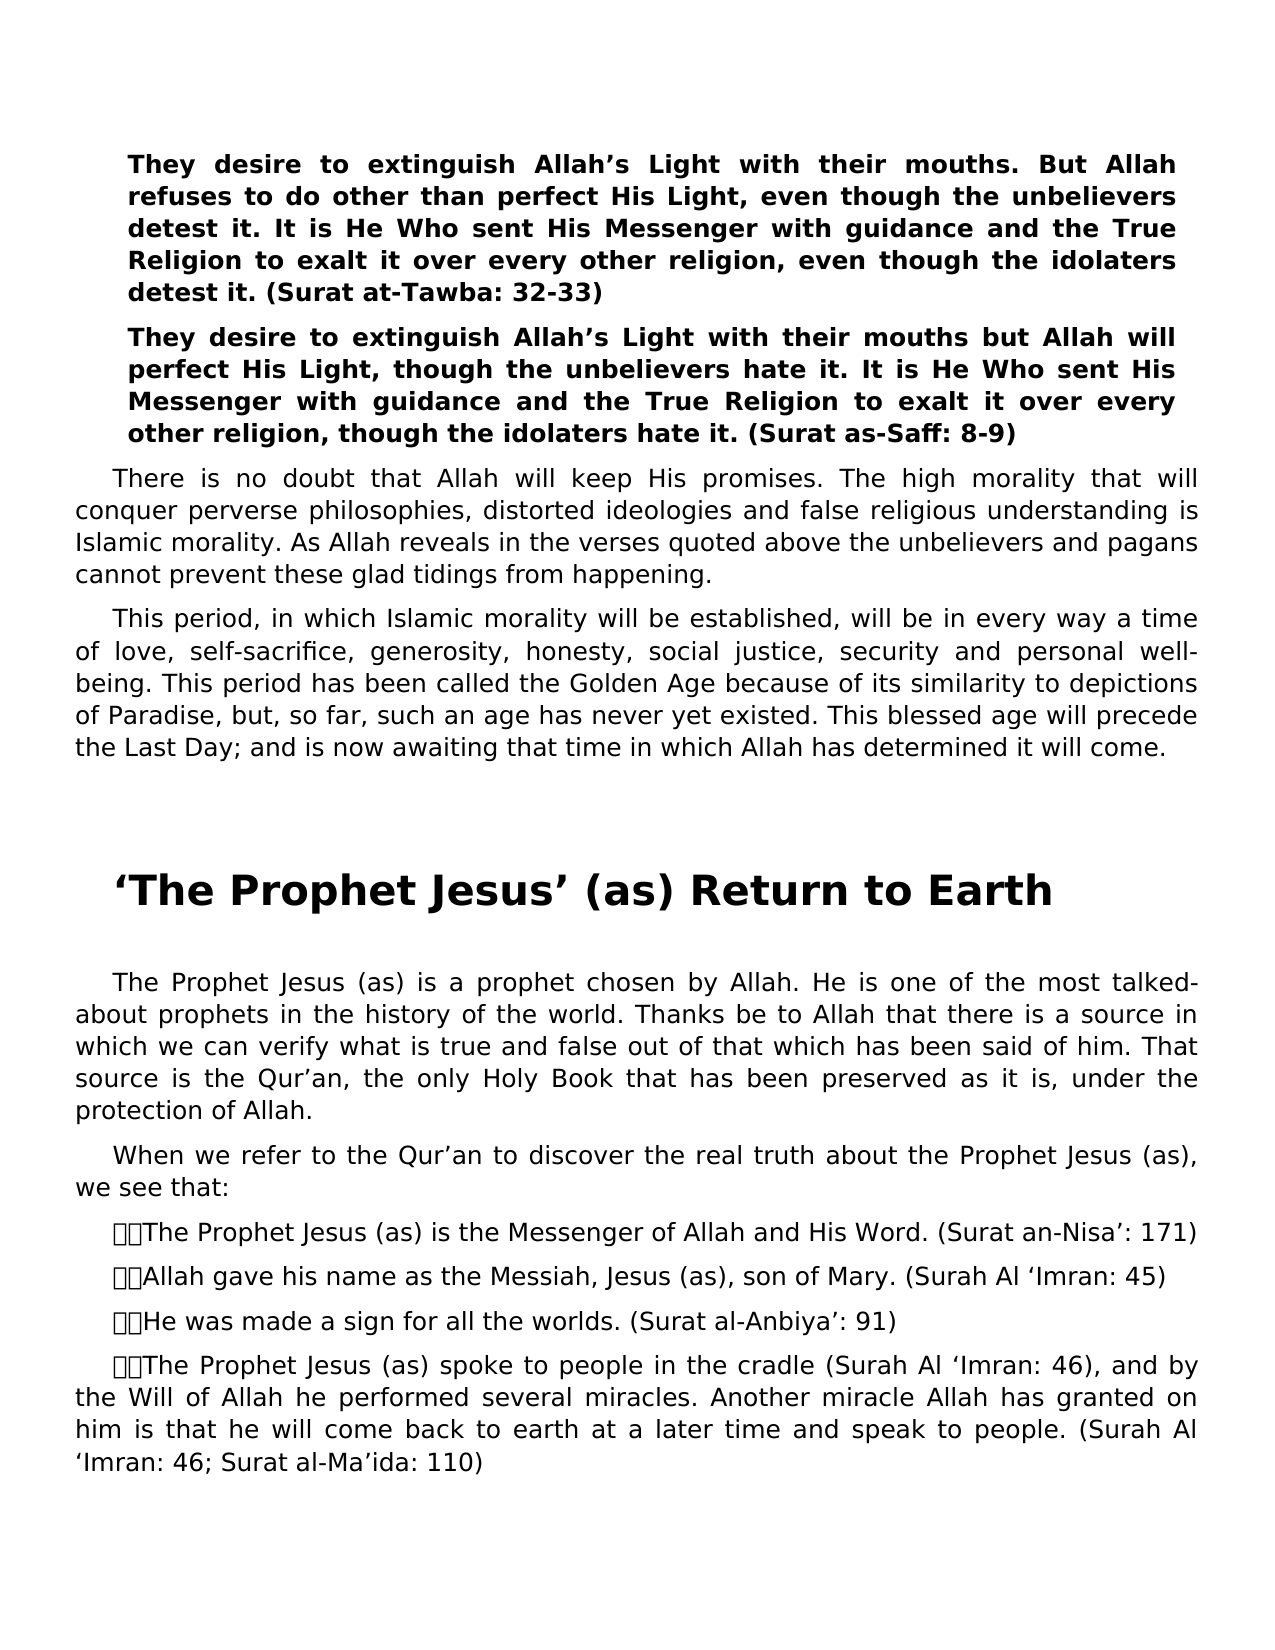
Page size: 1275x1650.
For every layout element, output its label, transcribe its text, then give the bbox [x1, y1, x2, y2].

text They desire to extinguish Allah’s Light with their mouths. But Allah refuses to do other than perfect His Light, even though the unbelievers detest it. It is He Who sent His Messenger with guidance and the True Religion to exalt it over every other religion, even though the idolaters detest it. (Surat at-Tawba: 32-33) [127, 150, 1177, 307]
text When we refer to the Qur’an to discover the real truth about the Prophet Jesus (as), we see that: [75, 1141, 1200, 1202]
text There is no doubt that Allah will keep His promises. The high morality that will conquer perverse philosophies, distorted ideologies and false religious understanding is Islamic morality. As Allah reveals in the verses quoted above the unbelievers and pagans cannot prevent these glad tidings from happening. [75, 464, 1200, 589]
text The Prophet Jesus (as) is the Messenger of Allah and His Word. (Surat an-Nisa’: 171) [75, 1218, 1200, 1247]
text The Prophet Jesus (as) is a prophet chosen by Allah. He is one of the most talked-about prophets in the history of the world. Thanks be to Allah that there is a source in which we can verify what is true and false out of that which has been said of him. That source is the Qur’an, the only Holy Book that has been preserved as it is, under the protection of Allah. [75, 968, 1200, 1126]
text This period, in which Islamic morality will be established, will be in every way a time of love, self-sacrifice, generosity, honesty, social justice, security and personal well-being. This period has been called the Golden Age because of its similarity to depictions of Paradise, but, so far, such an age has never yet existed. This blessed age will precede the Last Day; and is now awaiting that time in which Allah has determined it will come. [75, 604, 1200, 762]
text The Prophet Jesus (as) spoke to people in the cradle (Surah Al ‘Imran: 46), and by the Will of Allah he performed several miracles. Another miracle Allah has granted on him is that he will come back to earth at a later time and speak to people. (Surah Al ‘Imran: 46; Surat al-Ma’ida: 110) [75, 1351, 1200, 1477]
text He was made a sign for all the worlds. (Surat al-Anbiya’: 91) [75, 1307, 1200, 1336]
subtitle ‘The Prophet Jesus’ (as) Return to Earth [112, 867, 1200, 915]
text Allah gave his name as the Messiah, Jesus (as), son of Mary. (Surah Al ‘Imran: 45) [75, 1262, 1200, 1291]
text They desire to extinguish Allah’s Light with their mouths but Allah will perfect His Light, though the unbelievers hate it. It is He Who sent His Messenger with guidance and the True Religion to exalt it over every other religion, though the idolaters hate it. (Surat as-Saff: 8-9) [127, 323, 1177, 448]
